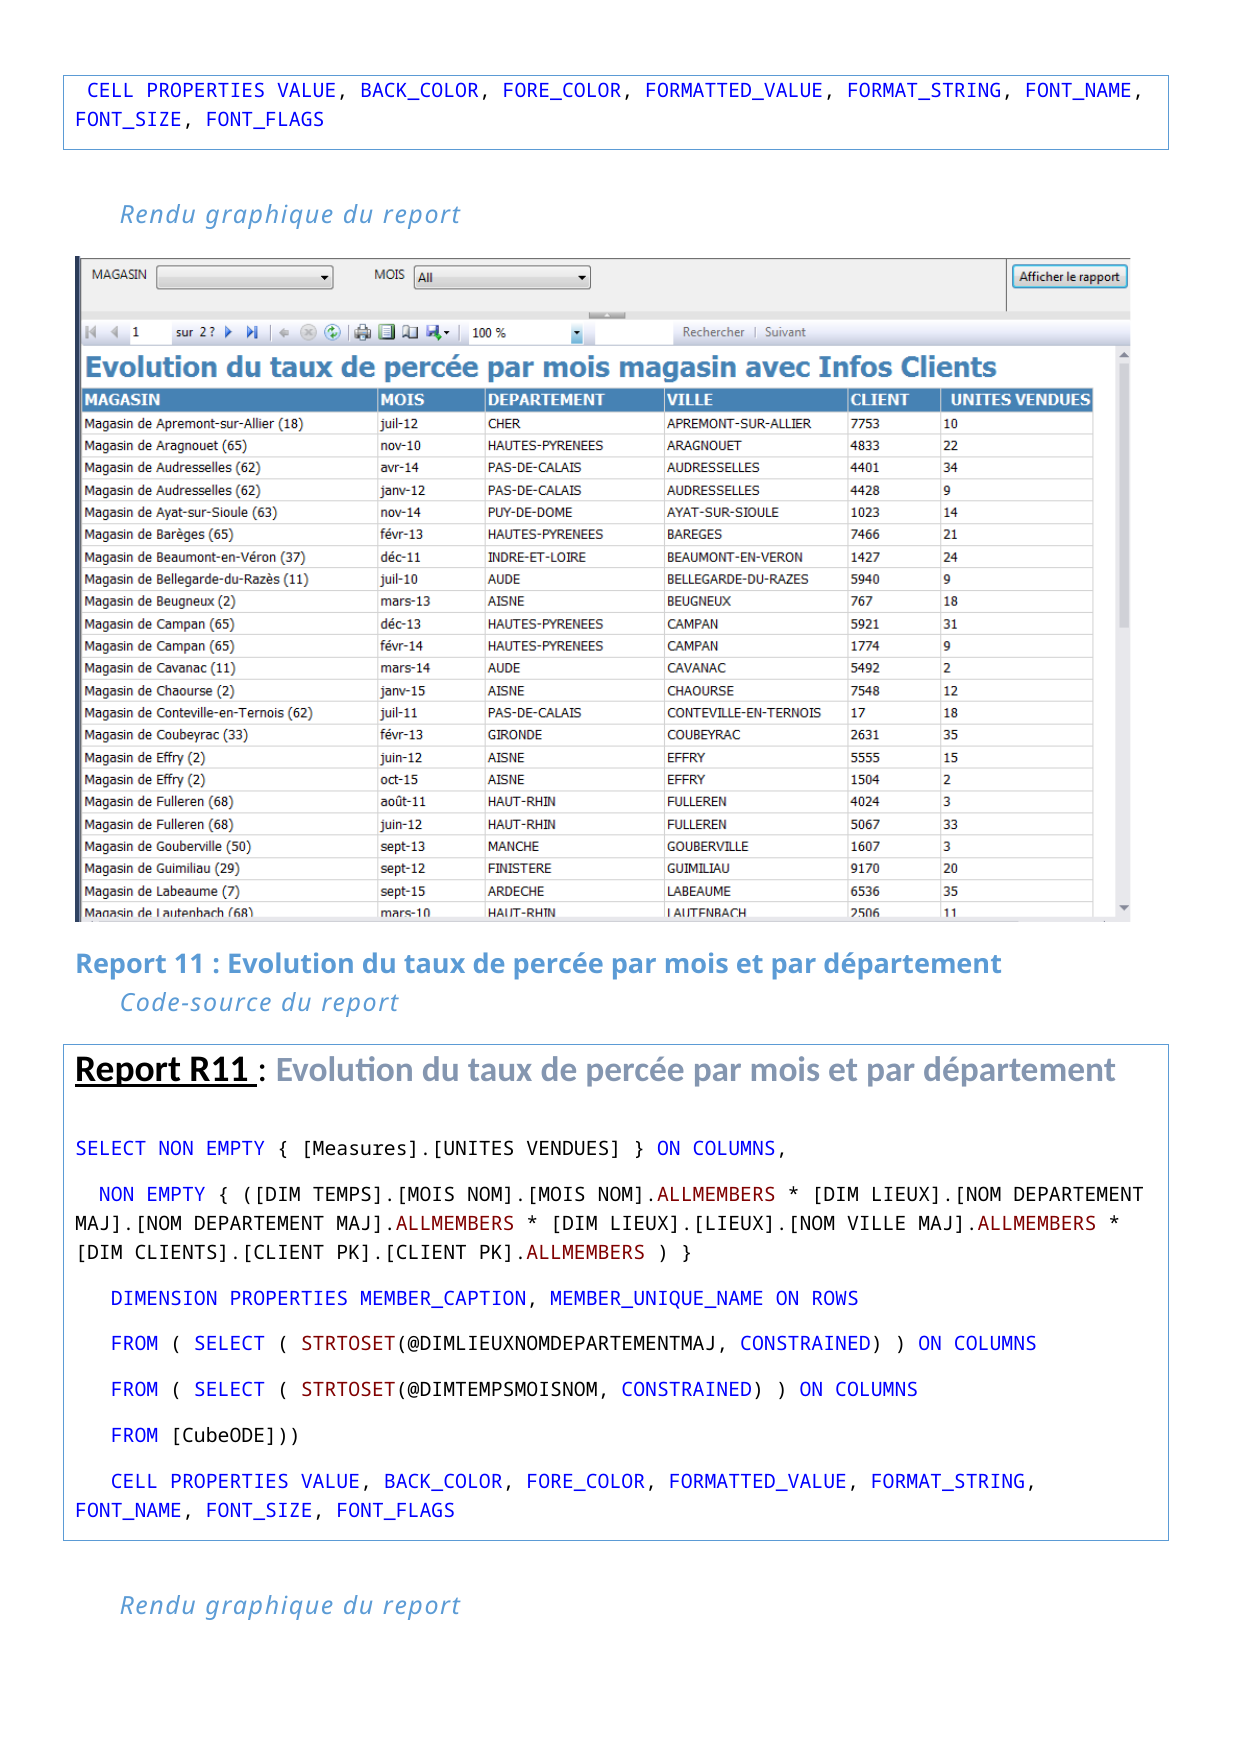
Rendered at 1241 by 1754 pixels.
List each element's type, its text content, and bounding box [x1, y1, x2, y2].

subtitle Rendu graphique du report [119, 1587, 1165, 1622]
table_header CELL PROPERTIES VALUE, BACK_COLOR, FORE_COLOR, FORMATTED_VALUE, FORMAT_STRING, FONT_NAME, FONT_SIZE, FONT_FLAGS [64, 76, 1168, 149]
subtitle Report 11 : Evolution du taux de percée par mois et par département [75, 944, 1165, 981]
subtitle Rendu graphique du report [119, 197, 1165, 231]
picture [75, 256, 1131, 922]
table_header Report R11 : Evolution du taux de percée par mois et par département SELECT NON EMPTY { [Measures].[UNITES VENDUES] } ON COLUMNS, NON EMPTY { ([DIM TEMPS].[MOIS NOM].[MOIS NOM].ALLMEMBERS * [DIM LIEUX].[NOM DEPARTEMENT MAJ].[NOM DEPARTEMENT MAJ].ALLMEMBERS * [DIM LIEUX].[LIEUX].[NOM VILLE MAJ].ALLMEMBERS * [DIM CLIENTS].[CLIENT PK].[CLIENT PK].ALLMEMBERS ) } DIMENSION PROPERTIES MEMBER_CAPTION, MEMBER_UNIQUE_NAME ON ROWS FROM ( SELECT ( STRTOSET(@DIMLIEUXNOMDEPARTEMENTMAJ, CONSTRAINED) ) ON COLUMNS FROM ( SELECT ( STRTOSET(@DIMTEMPSMOISNOM, CONSTRAINED) ) ON COLUMNS FROM [CubeODE])) CELL PROPERTIES VALUE, BACK_COLOR, FORE_COLOR, FORMATTED_VALUE, FORMAT_STRING, FONT_NAME, FONT_SIZE, FONT_FLAGS [64, 1045, 1168, 1539]
subtitle Code-source du report [119, 984, 1165, 1018]
